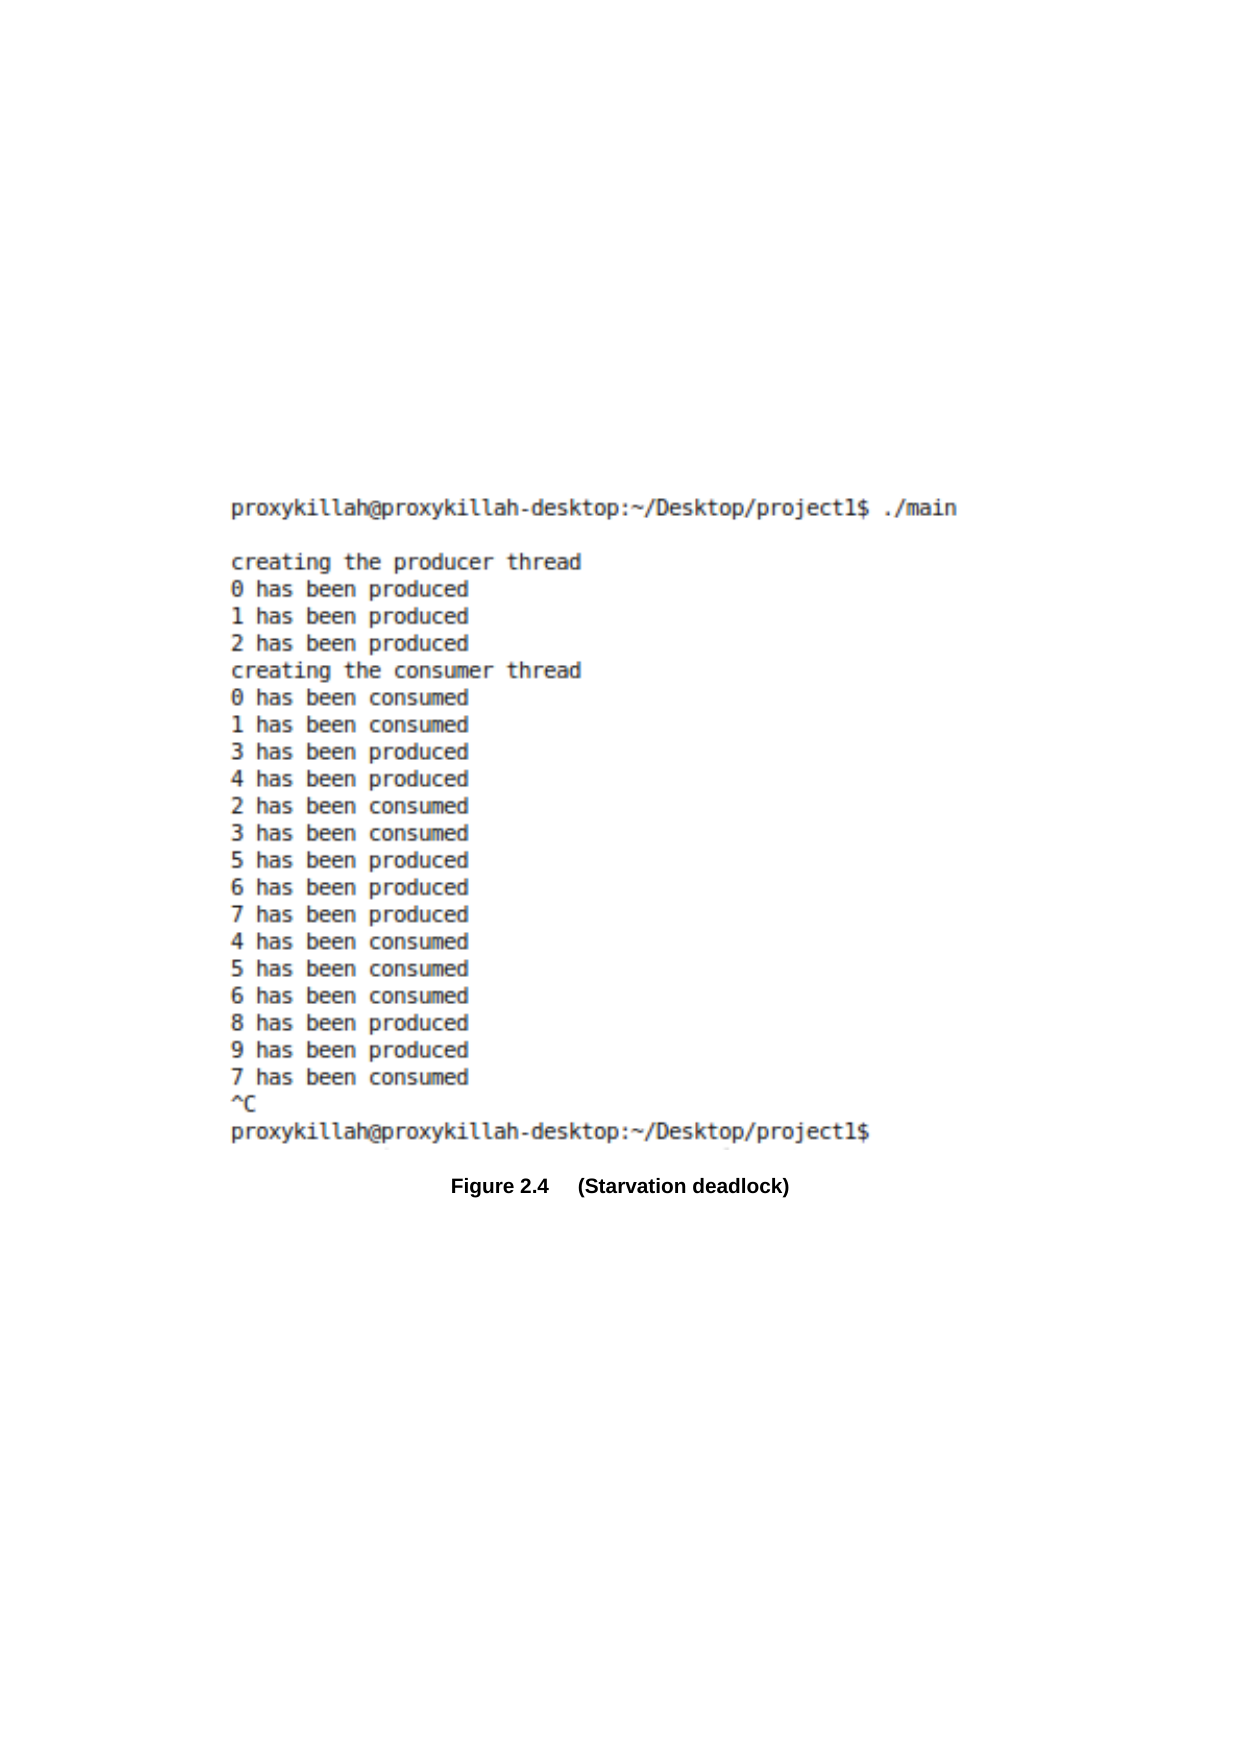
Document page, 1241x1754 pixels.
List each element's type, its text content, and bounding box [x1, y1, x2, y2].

picture [229, 493, 1011, 1150]
text Figure 2.4 (Starvation deadlock) [118, 1174, 1122, 1198]
